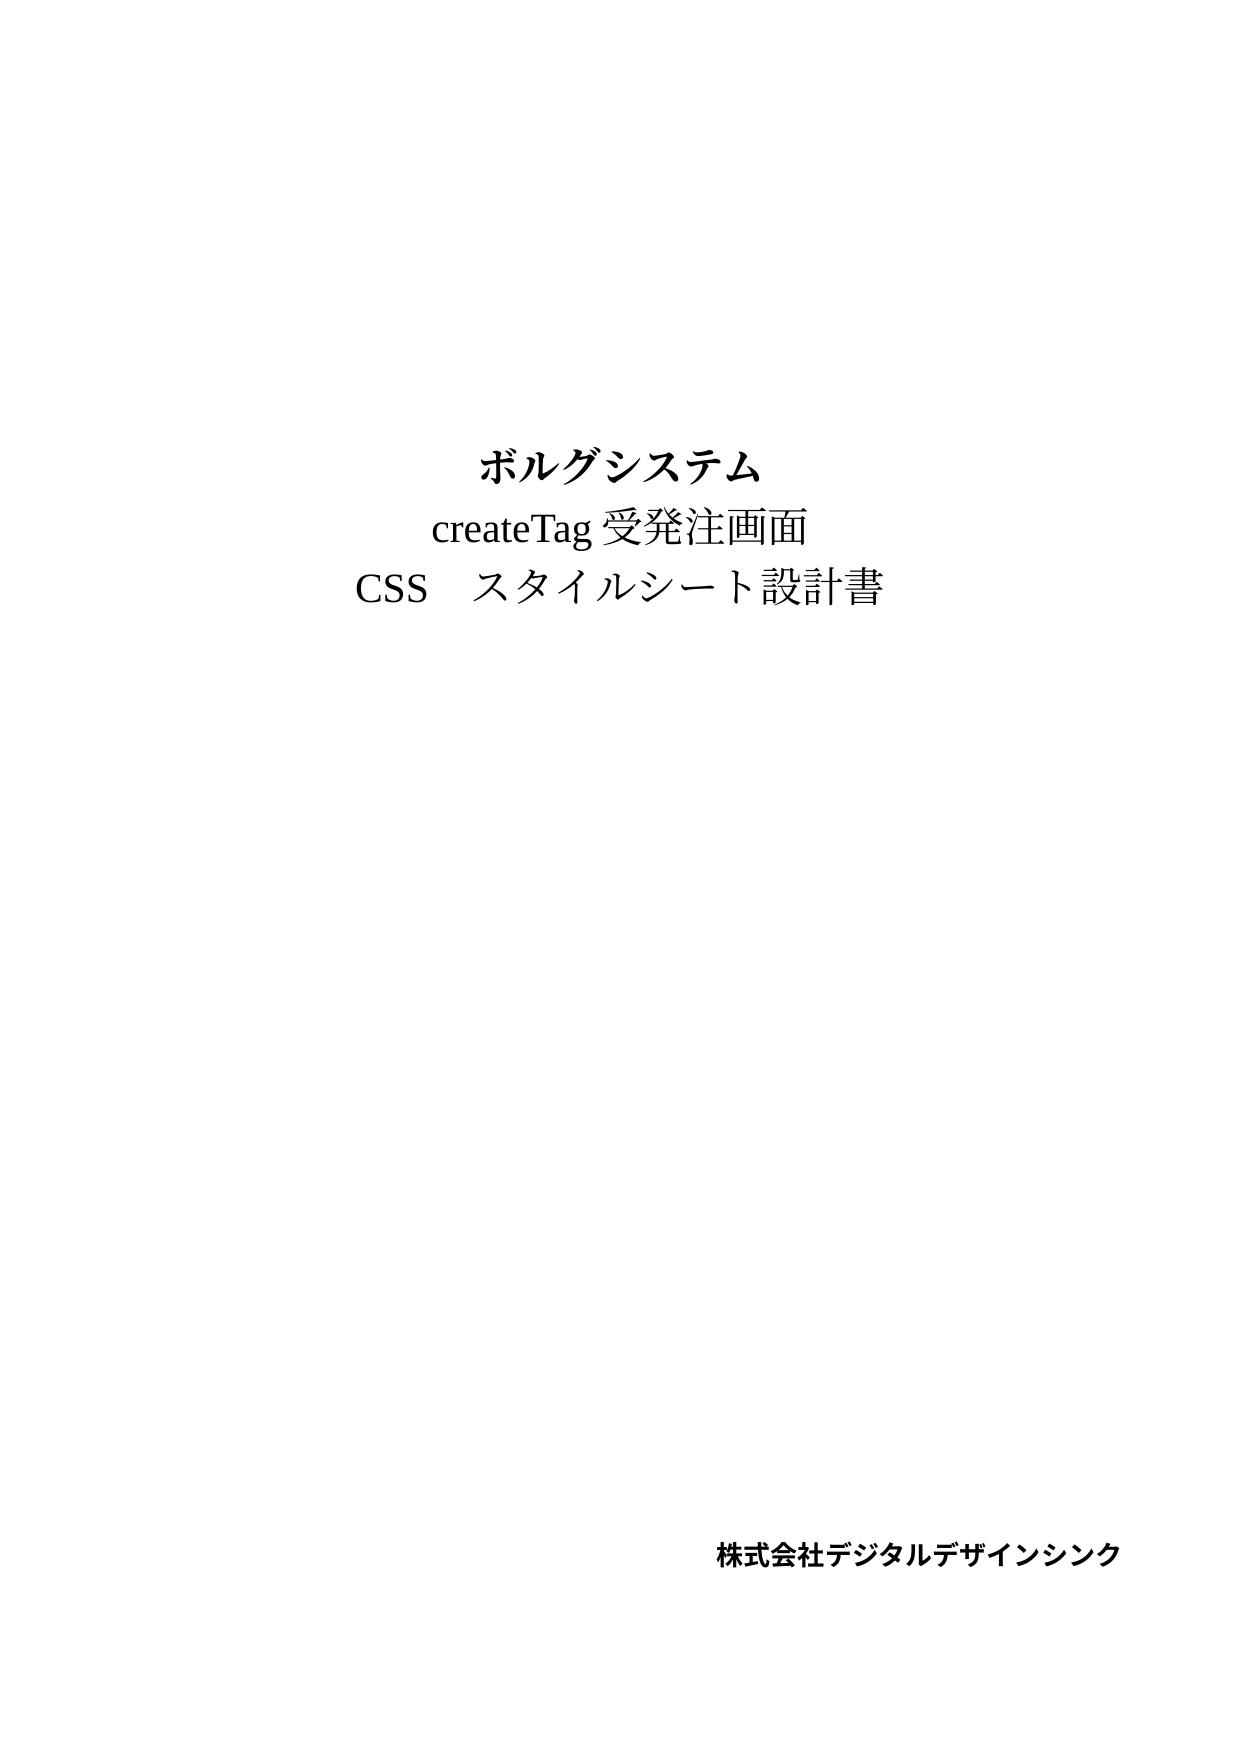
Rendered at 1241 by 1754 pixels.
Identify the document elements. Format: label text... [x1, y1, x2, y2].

text ボルグシステム [118, 434, 1122, 494]
text CSS スタイルシート設計書 [118, 554, 1122, 614]
text createTag受発注画面 [118, 494, 1122, 554]
text 株式会社デジタルデザインシンク [118, 1534, 1122, 1573]
